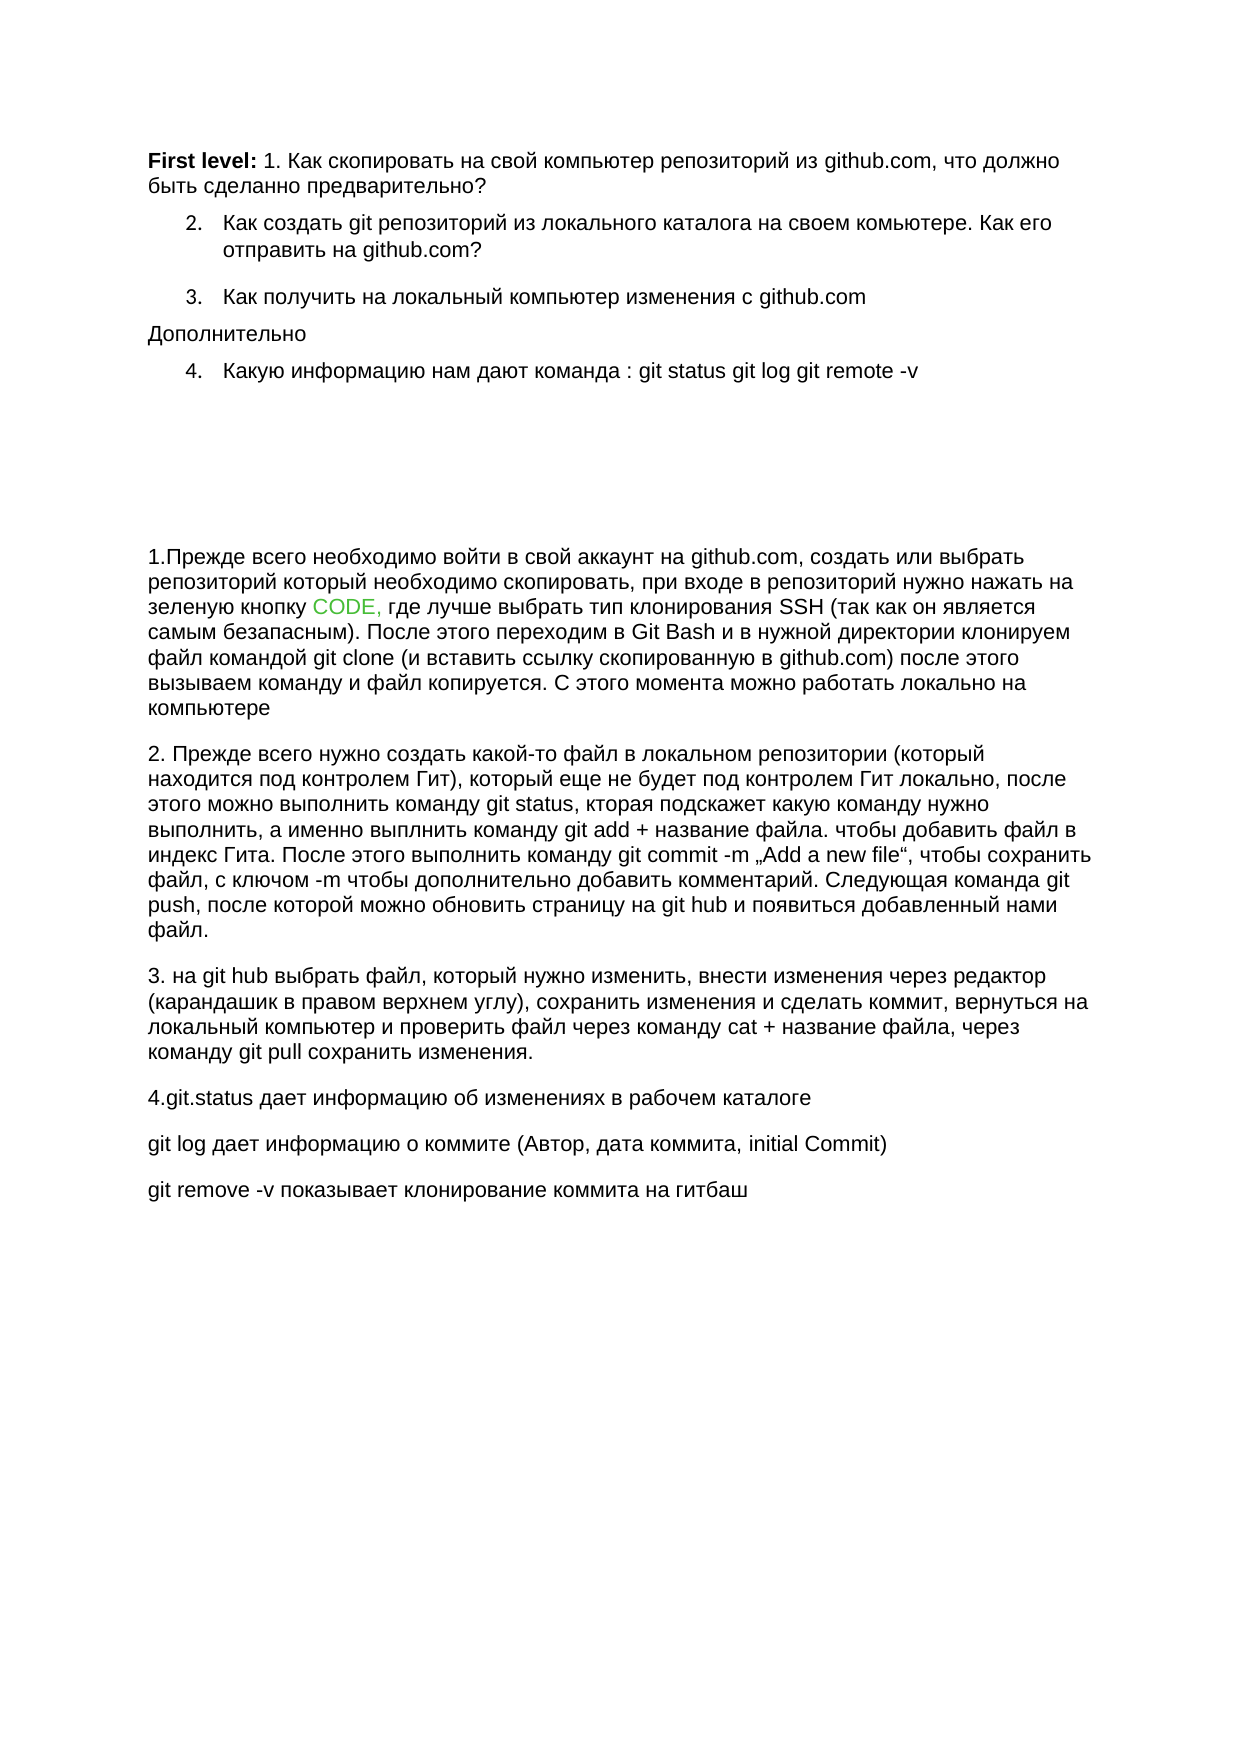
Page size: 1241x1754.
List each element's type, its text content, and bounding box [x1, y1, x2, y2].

text 3. на git hub выбрать файл, который нужно изменить, внести изменения через редактор (карандашик в правом верхнем углу), сохранить изменения и сделать коммит, вернуться на локальный компьютер и проверить файл через команду cat + название файла, через команду git pull сохранить изменения. [148, 963, 1093, 1064]
text 1.Прежде всего необходимо войти в свой аккаунт на github.com, создать или выбрать репозиторий который необходимо скопировать, при входе в репозиторий нужно нажать на зеленую кнопку CODE, где лучше выбрать тип клонирования SSH (так как он является самым безапасным). После этого переходим в Git Bash и в нужной директории клонируем файл командой git clone (и вставить ссылку скопированную в github.com) после этого вызываем команду и файл копируется. С этого момента можно работать локально на компьютере [148, 543, 1093, 720]
list Как создать git репозиторий из локального каталога на своем комьютере. Как его отправить на github.com? [185, 208, 1093, 262]
text Дополнительно [148, 321, 1093, 346]
list Какую информацию нам дают команда : git status git log git remote -v [185, 357, 1093, 384]
text git log дает информацию о коммите (Автор, дата коммита, initial Commit) [148, 1131, 1093, 1156]
text First level: 1. Как скопировать на свой компьютер репозиторий из github.com, что должно быть сделанно предварительно? [148, 148, 1093, 198]
text git remove -v показывает клонирование коммита на гитбаш [148, 1177, 1093, 1202]
text 2. Прежде всего нужно создать какой-то файл в локальном репозитории (который находится под контролем Гит), который еще не будет под контролем Гит локально, после этого можно выполнить команду git status, кторая подскажет какую команду нужно выполнить, а именно выплнить команду git add + название файла. чтобы добавить файл в индекс Гита. После этого выполнить команду git commit -m „Add a new file“, чтобы сохранить файл, с ключом -m чтобы дополнительно добавить комментарий. Следующая команда git push, после которой можно обновить страницу на git hub и появиться добавленный нами файл. [148, 741, 1093, 942]
text 4.git.status дает информацию об изменениях в рабочем каталоге [148, 1085, 1093, 1110]
list Как получить на локальный компьютер изменения с github.com [185, 282, 1093, 311]
